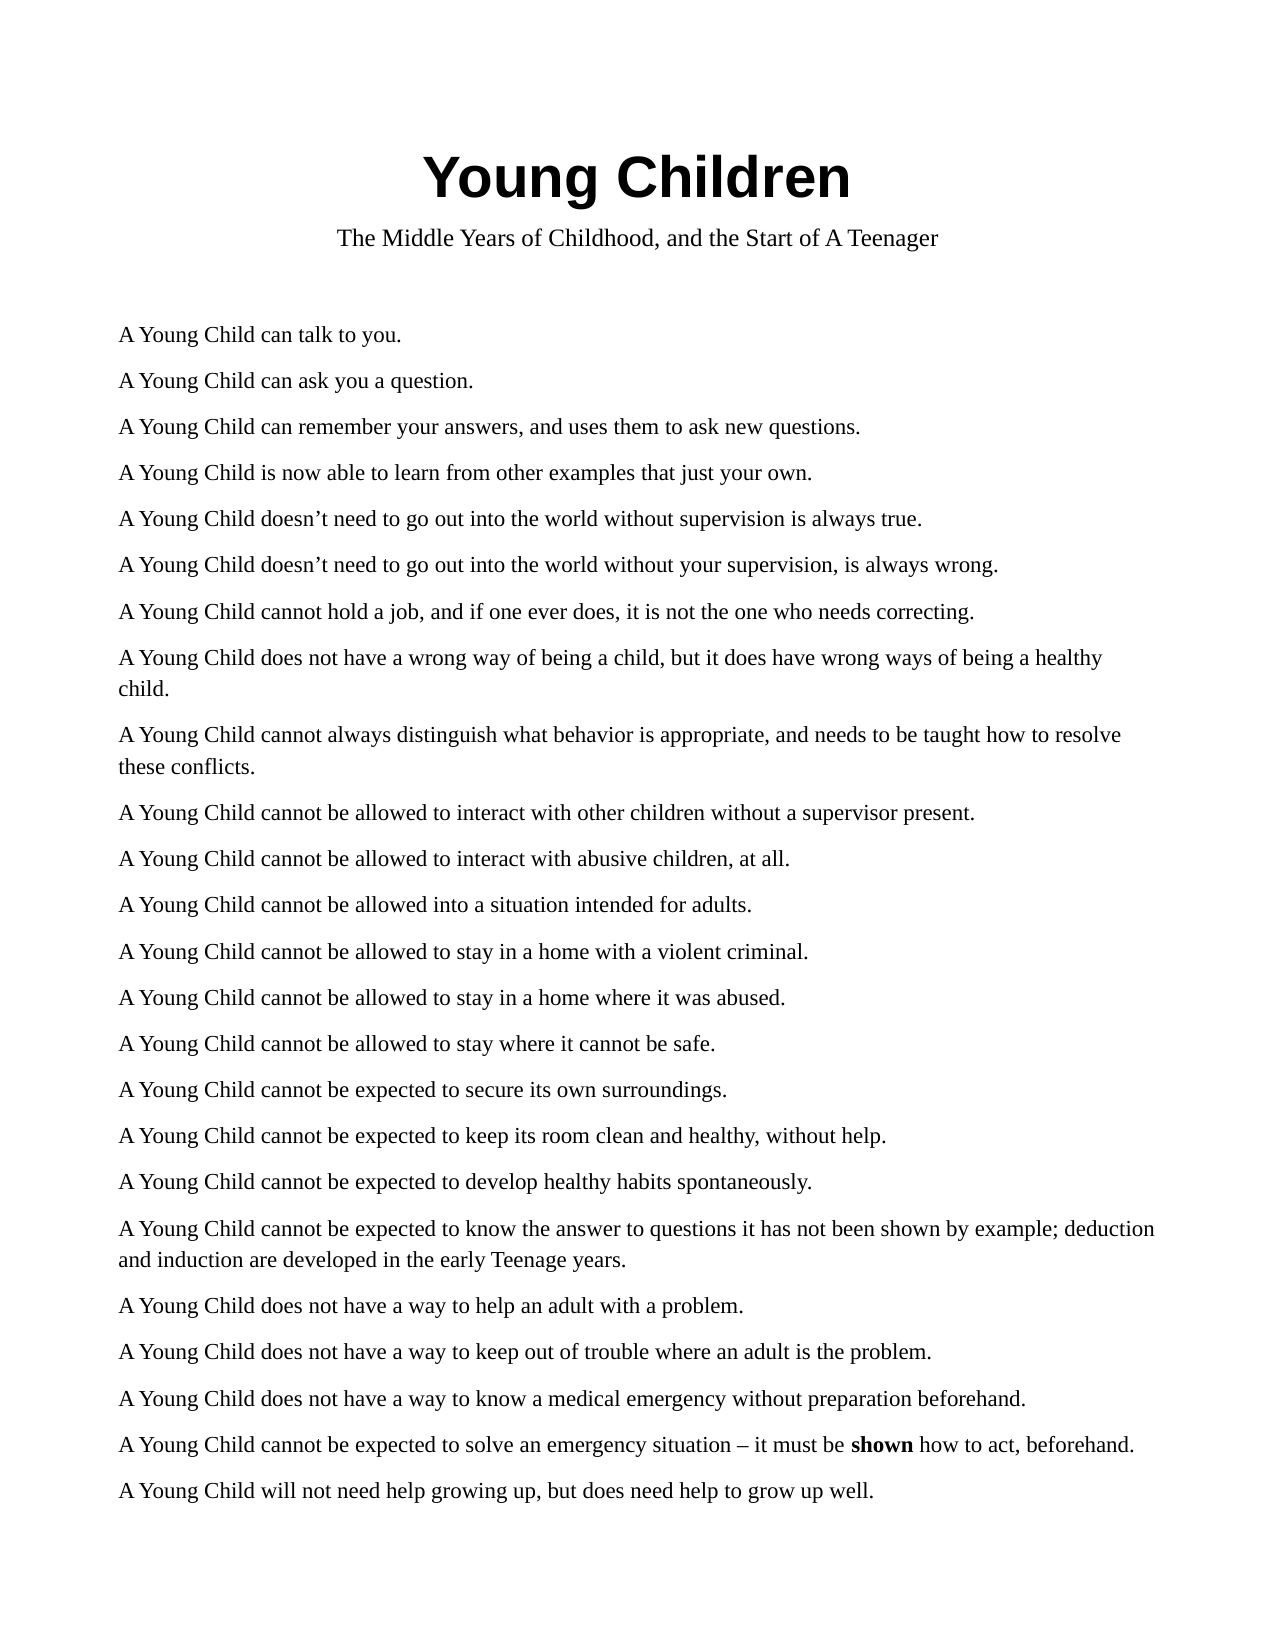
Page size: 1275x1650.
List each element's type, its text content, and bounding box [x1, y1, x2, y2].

text A Young Child is now able to learn from other examples that just your own. [118, 459, 1157, 486]
text A Young Child cannot always distinguish what behavior is appropriate, and needs to be taught how to resolve these conflicts. [118, 722, 1157, 779]
text A Young Child does not have a way to help an adult with a problem. [118, 1292, 1157, 1319]
text A Young Child cannot be allowed to stay in a home where it was abused. [118, 984, 1157, 1010]
text A Young Child cannot be expected to secure its own surroundings. [118, 1076, 1157, 1102]
text A Young Child doesn’t need to go out into the world without supervision is always true. [118, 505, 1157, 532]
text A Young Child cannot be allowed to interact with other children without a supervisor present. [118, 799, 1157, 826]
text A Young Child can ask you a question. [118, 367, 1157, 393]
text A Young Child doesn’t need to go out into the world without your supervision, is always wrong. [118, 552, 1157, 578]
text A Young Child cannot hold a job, and if one ever does, it is not the one who needs correcting. [118, 598, 1157, 624]
text A Young Child does not have a wrong way of being a child, but it does have wrong ways of being a healthy child. [118, 644, 1157, 702]
text A Young Child cannot be allowed to interact with abusive children, at all. [118, 845, 1157, 872]
text A Young Child can talk to you. [118, 321, 1157, 347]
text A Young Child can remember your answers, and uses them to ask new questions. [118, 413, 1157, 439]
text A Young Child will not need help growing up, but does need help to grow up well. [118, 1477, 1157, 1503]
text A Young Child cannot be allowed to stay where it cannot be safe. [118, 1030, 1157, 1056]
text A Young Child does not have a way to know a medical emergency without preparation beforehand. [118, 1384, 1157, 1411]
text A Young Child cannot be allowed into a situation intended for adults. [118, 892, 1157, 918]
text A Young Child does not have a way to keep out of trouble where an adult is the problem. [118, 1338, 1157, 1365]
text A Young Child cannot be expected to develop healthy habits spontaneously. [118, 1168, 1157, 1195]
text A Young Child cannot be allowed to stay in a home with a violent criminal. [118, 938, 1157, 964]
title Young Children [118, 143, 1157, 210]
text A Young Child cannot be expected to know the answer to questions it has not been shown by example; deduction and induction are developed in the early Teenage years. [118, 1214, 1157, 1272]
text A Young Child cannot be expected to solve an emergency situation – it must be shown how to act, beforehand. [118, 1431, 1157, 1457]
text The Middle Years of Childhood, and the Start of A Teenager [118, 223, 1157, 251]
text A Young Child cannot be expected to keep its room clean and healthy, without help. [118, 1122, 1157, 1149]
